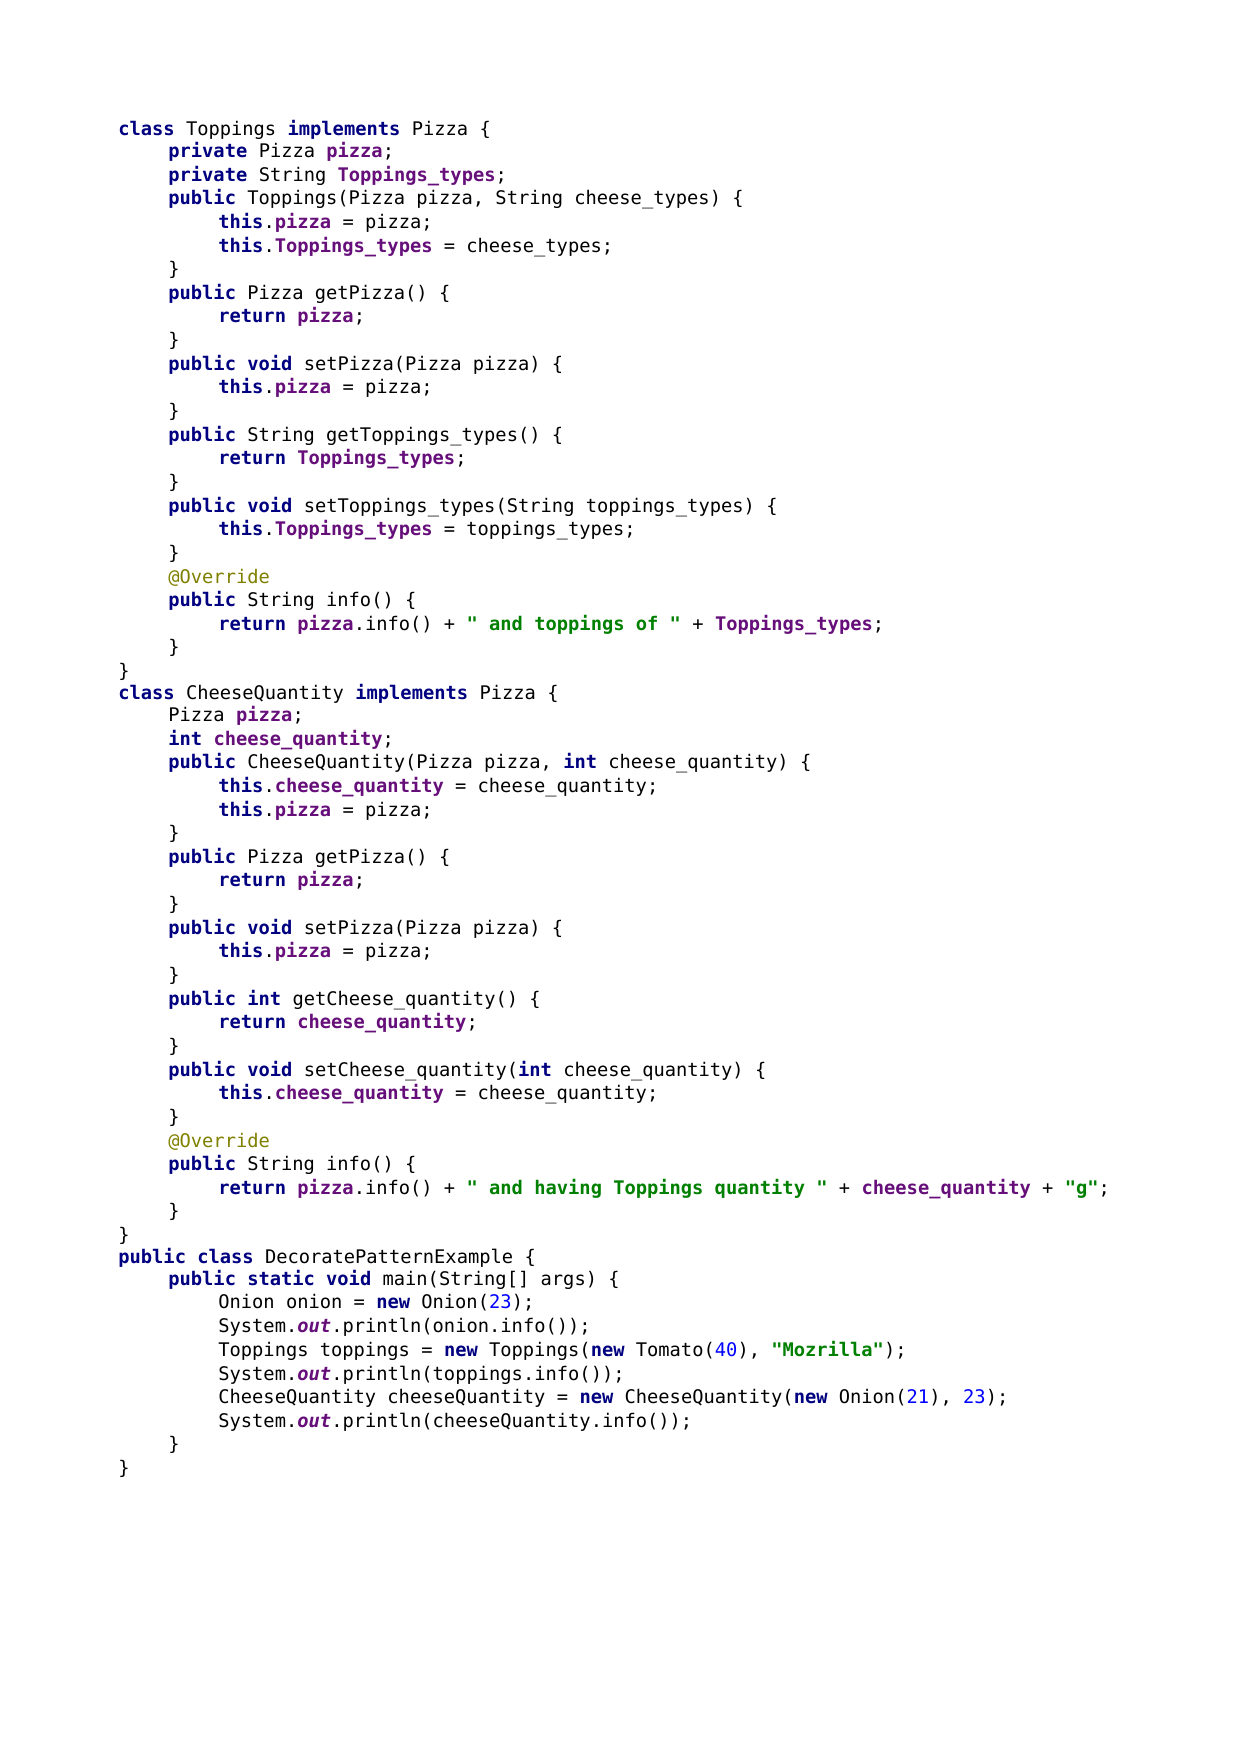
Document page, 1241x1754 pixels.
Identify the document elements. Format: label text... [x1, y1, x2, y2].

text return cheese_quantity; [118, 1011, 1122, 1035]
text Toppings toppings = new Toppings(new Tomato(40), "Mozrilla"); [118, 1339, 1122, 1362]
text this.pizza = pizza; [118, 940, 1122, 964]
text public String info() { [118, 589, 1122, 613]
text class Toppings implements Pizza { [118, 118, 1122, 140]
text this.cheese_quantity = cheese_quantity; [118, 1082, 1122, 1106]
text return pizza; [118, 306, 1122, 329]
text this.Toppings_types = cheese_types; [118, 234, 1122, 258]
text } [118, 660, 1122, 682]
text System.out.println(cheeseQuantity.info()); [118, 1410, 1122, 1433]
text @Override [118, 1129, 1122, 1153]
text } [118, 258, 1122, 282]
text @Override [118, 566, 1122, 589]
text Pizza pizza; [118, 704, 1122, 728]
text public String getToppings_types() { [118, 424, 1122, 447]
text public class DecoratePatternExample { [118, 1246, 1122, 1268]
text } [118, 637, 1122, 660]
text this.pizza = pizza; [118, 798, 1122, 822]
text int cheese_quantity; [118, 728, 1122, 751]
text } [118, 329, 1122, 353]
text } [118, 822, 1122, 846]
text } [118, 1201, 1122, 1224]
text } [118, 471, 1122, 495]
text public Toppings(Pizza pizza, String cheese_types) { [118, 187, 1122, 211]
text System.out.println(toppings.info()); [118, 1362, 1122, 1386]
text } [118, 1035, 1122, 1059]
text return pizza.info() + " and toppings of " + Toppings_types; [118, 613, 1122, 637]
text return Toppings_types; [118, 447, 1122, 471]
text public void setPizza(Pizza pizza) { [118, 353, 1122, 376]
text } [118, 1457, 1122, 1479]
text this.pizza = pizza; [118, 376, 1122, 400]
text } [118, 1224, 1122, 1246]
text public CheeseQuantity(Pizza pizza, int cheese_quantity) { [118, 751, 1122, 775]
text } [118, 893, 1122, 917]
text public void setCheese_quantity(int cheese_quantity) { [118, 1059, 1122, 1082]
text this.Toppings_types = toppings_types; [118, 518, 1122, 542]
text CheeseQuantity cheeseQuantity = new CheeseQuantity(new Onion(21), 23); [118, 1386, 1122, 1410]
text } [118, 1106, 1122, 1129]
text private Pizza pizza; [118, 140, 1122, 164]
text public String info() { [118, 1153, 1122, 1177]
text public void setPizza(Pizza pizza) { [118, 917, 1122, 940]
text public static void main(String[] args) { [118, 1268, 1122, 1292]
text } [118, 542, 1122, 566]
text private String Toppings_types; [118, 164, 1122, 187]
text return pizza.info() + " and having Toppings quantity " + cheese_quantity + "g"; [118, 1177, 1122, 1201]
text public Pizza getPizza() { [118, 846, 1122, 869]
text System.out.println(onion.info()); [118, 1315, 1122, 1339]
text class CheeseQuantity implements Pizza { [118, 682, 1122, 704]
text this.cheese_quantity = cheese_quantity; [118, 775, 1122, 798]
text } [118, 964, 1122, 988]
text public Pizza getPizza() { [118, 282, 1122, 306]
text this.pizza = pizza; [118, 211, 1122, 234]
text return pizza; [118, 869, 1122, 893]
text } [118, 400, 1122, 424]
text public int getCheese_quantity() { [118, 988, 1122, 1011]
text public void setToppings_types(String toppings_types) { [118, 495, 1122, 518]
text Onion onion = new Onion(23); [118, 1292, 1122, 1315]
text } [118, 1433, 1122, 1457]
